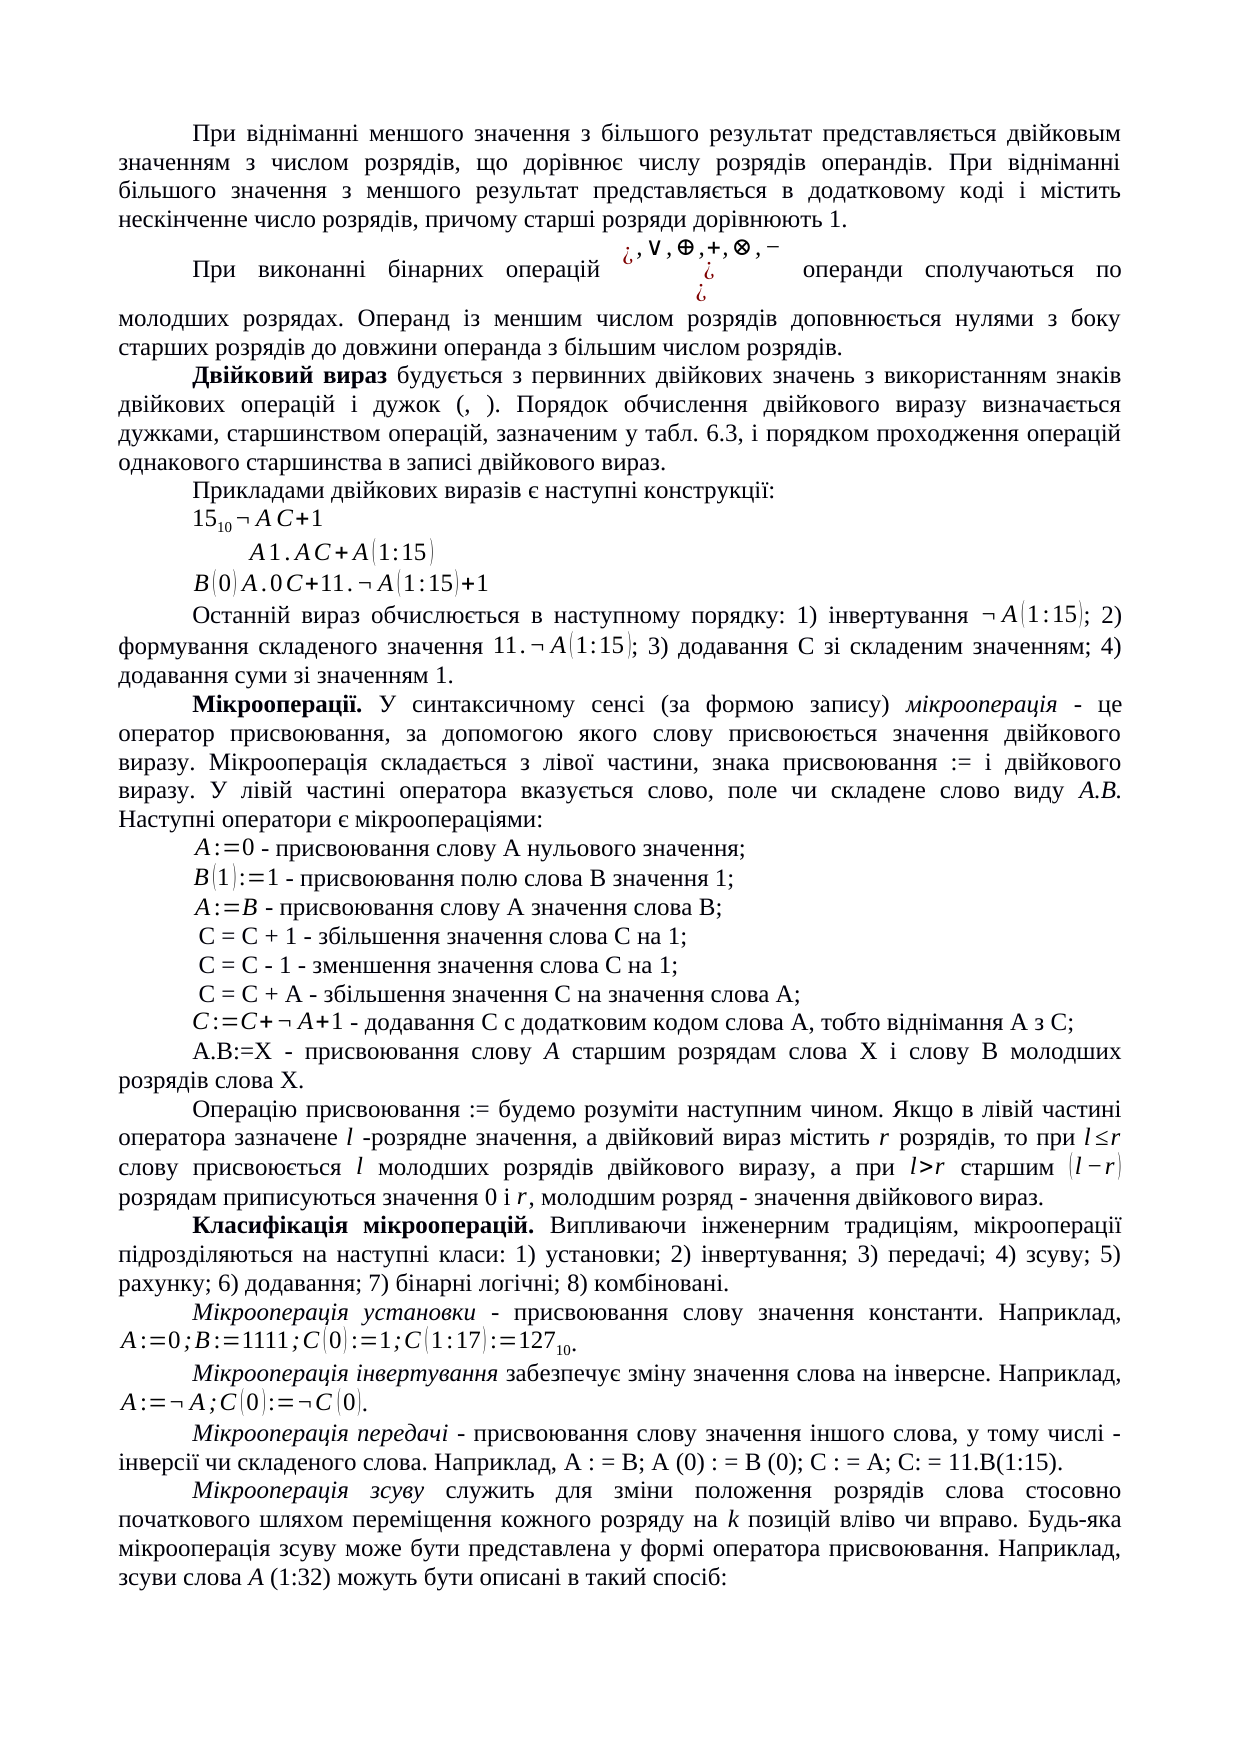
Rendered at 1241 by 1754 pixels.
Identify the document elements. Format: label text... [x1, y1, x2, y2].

text Двійковий вираз будується з первинних двійкових значень з використанням знаків двійкових операцій і дужок (, ). Порядок обчислення двійкового виразу визначається дужками, старшинством операцій, зазначеним у табл. 6.3, і порядком проходження операцій однакового старшинства в записі двійкового вираз. [118, 361, 1122, 476]
text С = С + 1 - збільшення значення слова С на 1; [118, 921, 1122, 950]
text - присвоювання слову A значення слова В; [118, 892, 1122, 921]
text Класифікація мікрооперацій. Випливаючи інженерним традиціям, мікрооперації підрозділяються на наступні класи: 1) установки; 2) інвертування; 3) передачі; 4) зсуву; 5) рахунку; 6) додавання; 7) бінарні логічні; 8) комбіновані. [118, 1211, 1122, 1297]
text Мікрооперації. У синтаксичному сенсі (за формою запису) мікрооперація - це оператор присвоювання, за допомогою якого слову присвоюється значення двійкового виразу. Мікрооперація складається з лівої частини, знака присвоювання := і двійкового виразу. У лівій частині оператора вказується слово, поле чи складене слово виду А.В. Наступні оператори є мікроопераціями: [118, 689, 1122, 833]
text При виконанні бінарних операцій операнди сполучаються по молодших розрядах. Операнд із меншим числом розрядів доповнюється нулями з боку старших розрядів до довжини операнда з більшим числом розрядів. [118, 233, 1122, 361]
text - присвоювання полю слова В значення 1; [118, 862, 1122, 892]
text При відніманні меншого значення з більшого результат представляється двійковым значенням з числом розрядів, що дорівнює числу розрядів операндів. При відніманні більшого значення з меншого результат представляється в додатковому коді і містить нескінченне число розрядів, причому старші розряди дорівнюють 1. [118, 118, 1122, 233]
text А.В:=X - присвоювання слову А старшим розрядам слова X і слову В молодших розрядів слова X. [118, 1036, 1122, 1094]
text С = С - 1 - зменшення значення слова С на 1; [118, 950, 1122, 979]
text - присвоювання слову A нульового значення; [118, 833, 1122, 862]
text Прикладами двійкових виразів є наступні конструкції: [118, 476, 1122, 504]
text С = С + A - збільшення значення С на значення слова A; [118, 979, 1122, 1007]
text Операцію присвоювання := будемо розуміти наступним чином. Якщо в лівій частині оператора зазначене -розрядне значення, а двійковий вираз містить розрядів, то при слову присвоюється молодших розрядів двійкового виразу, а при старшим розрядам приписуються значення 0 і , молодшим розряд - значення двійкового вираз. [118, 1094, 1122, 1211]
text - додавання С с додатковим кодом слова А, тобто віднімання А з С; [118, 1007, 1122, 1036]
text Мікрооперація установки - присвоювання слову значення константи. Наприклад, . [118, 1297, 1122, 1358]
text Мікрооперація передачі - присвоювання слову значення іншого слова, у тому числі - інверсії чи складеного слова. Наприклад, А : = В; А (0) : = В (0); С : = А; С: = 11.B(1:15). [118, 1418, 1122, 1475]
text Мікрооперація зcуву служить для зміни положення розрядів слова стосовно початкового шляхом переміщення кожного розряду на k позицій вліво чи вправо. Будь-яка мікрооперація зсуву може бути представлена у формі оператора присвоювання. Наприклад, зсуви слова А (1:32) можуть бути описані в такий спосіб: [118, 1475, 1122, 1590]
text Мікрооперація інвертування забезпечує зміну значення слова на інверсне. Наприклад, . [118, 1358, 1122, 1418]
text Останній вираз обчислюється в наступному порядку: 1) інвертування ; 2) формування складеного значення ; 3) додавання С зі складеним значенням; 4) додавання суми зі значенням 1. [118, 599, 1122, 689]
